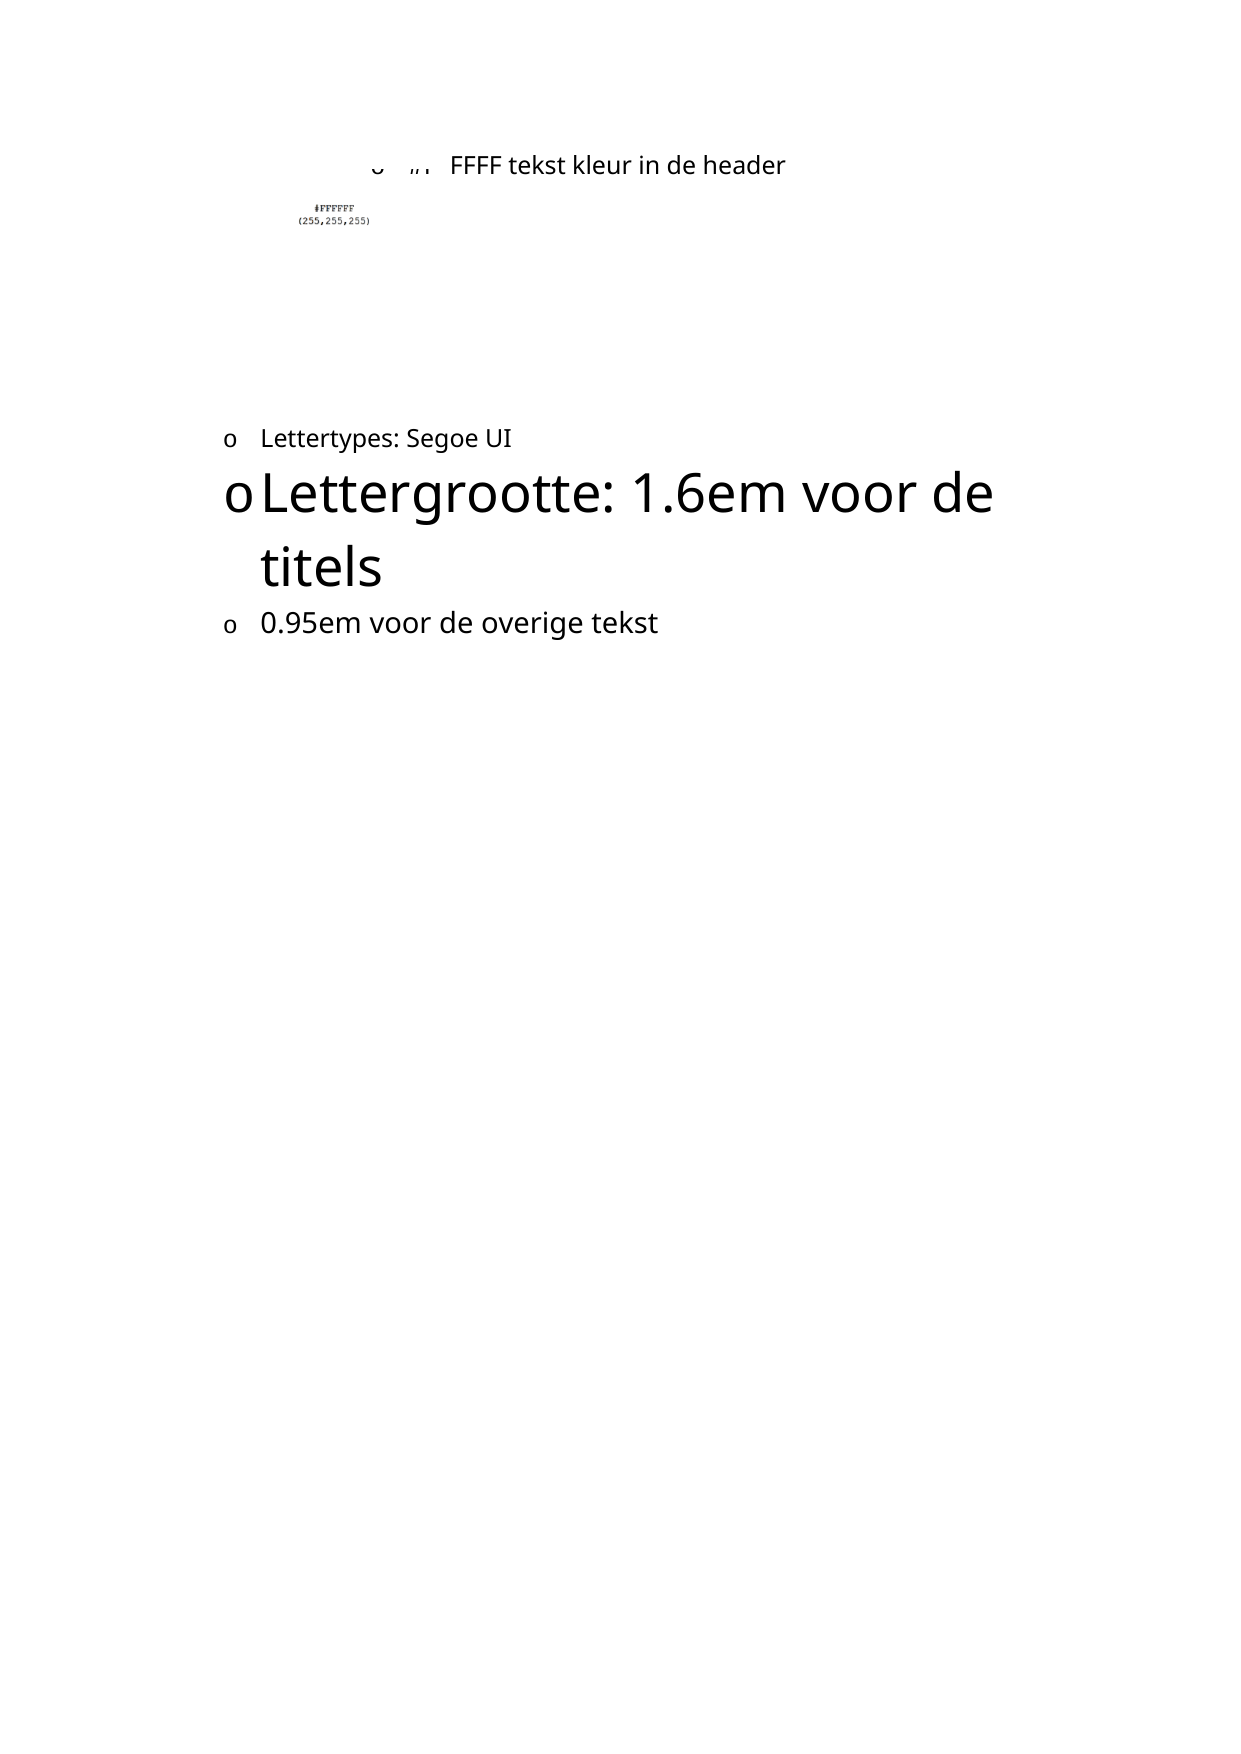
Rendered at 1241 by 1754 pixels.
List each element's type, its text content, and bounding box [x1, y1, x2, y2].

list #FFFFFF tekst kleur in de header [370, 148, 1093, 182]
list 0.95em voor de overige tekst [223, 602, 1093, 642]
list Lettertypes: Segoe UI [223, 420, 1093, 454]
list Lettergrootte: 1.6em voor de titels [223, 454, 1093, 602]
